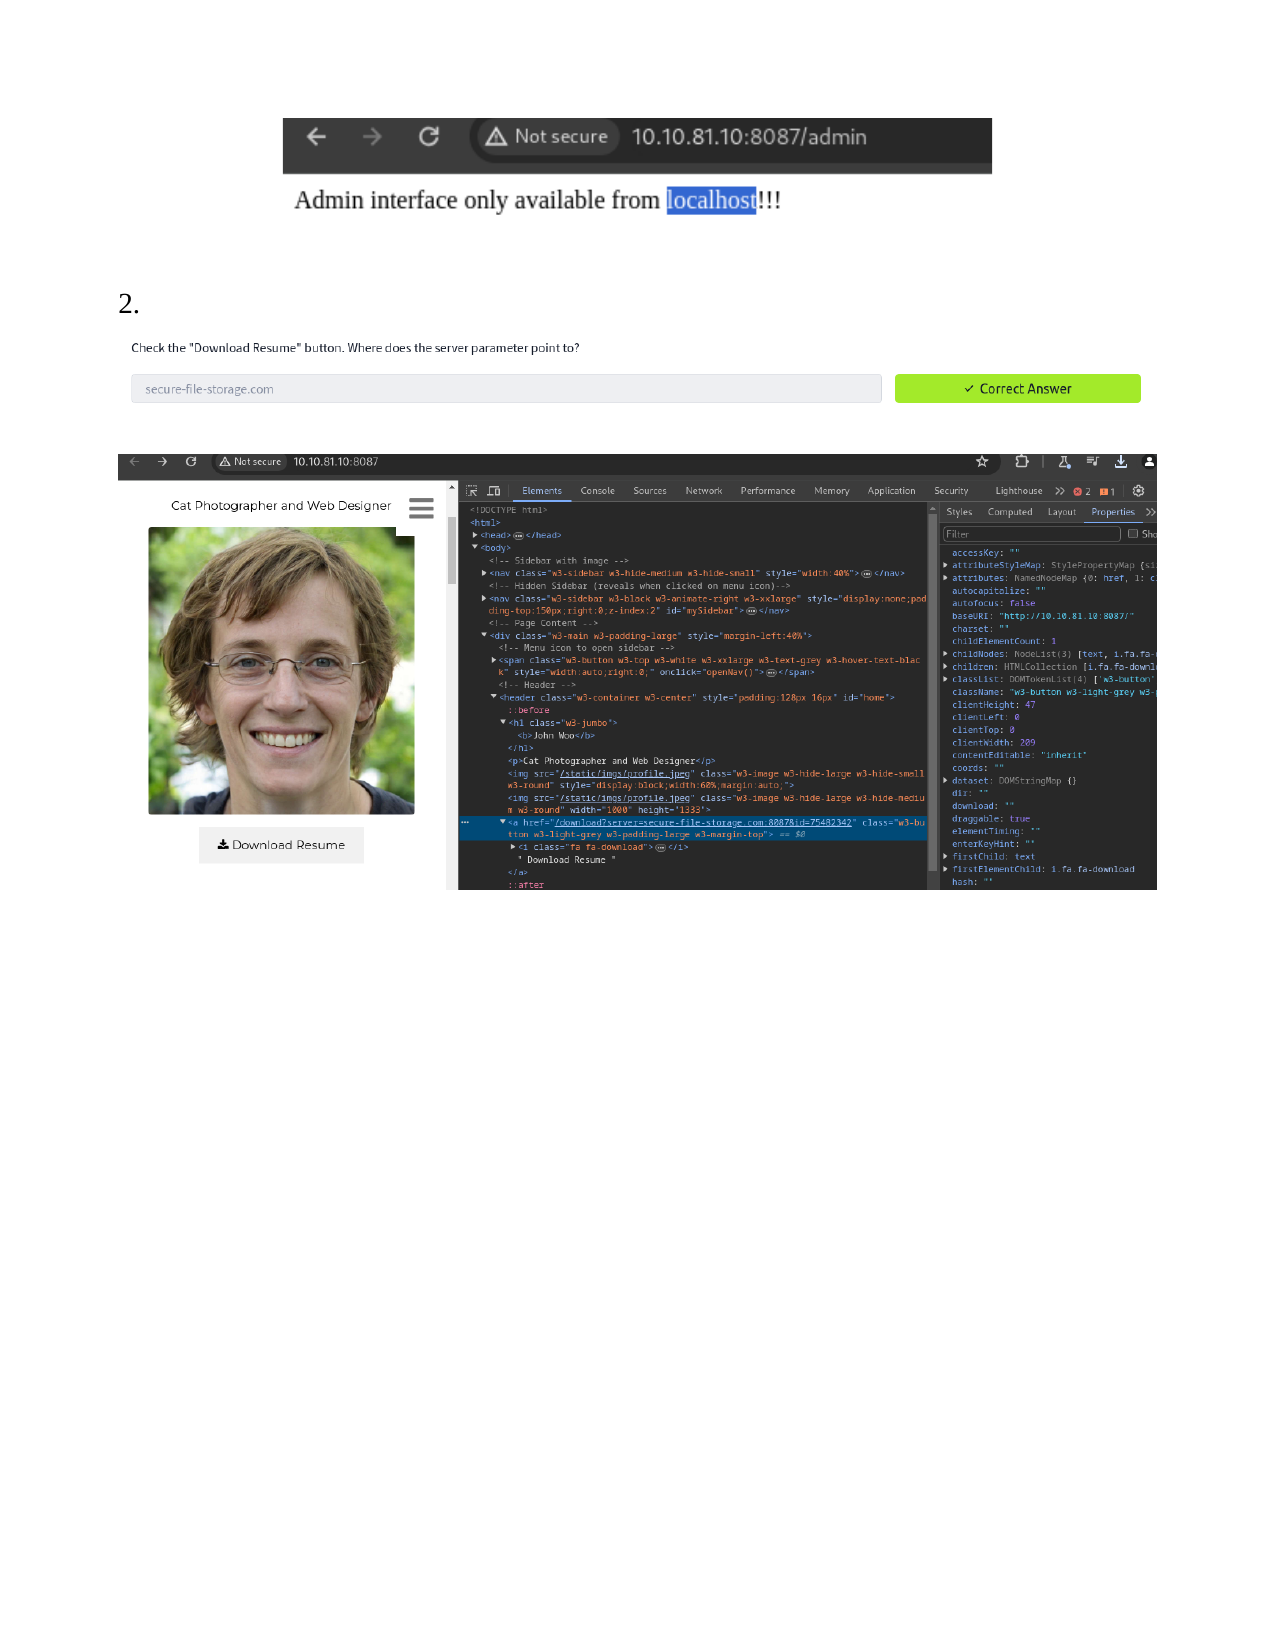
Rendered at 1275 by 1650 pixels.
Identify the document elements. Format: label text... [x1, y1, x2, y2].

picture [118, 319, 1157, 421]
text 2. [118, 286, 1157, 319]
picture [282, 118, 993, 240]
picture [118, 454, 1157, 890]
